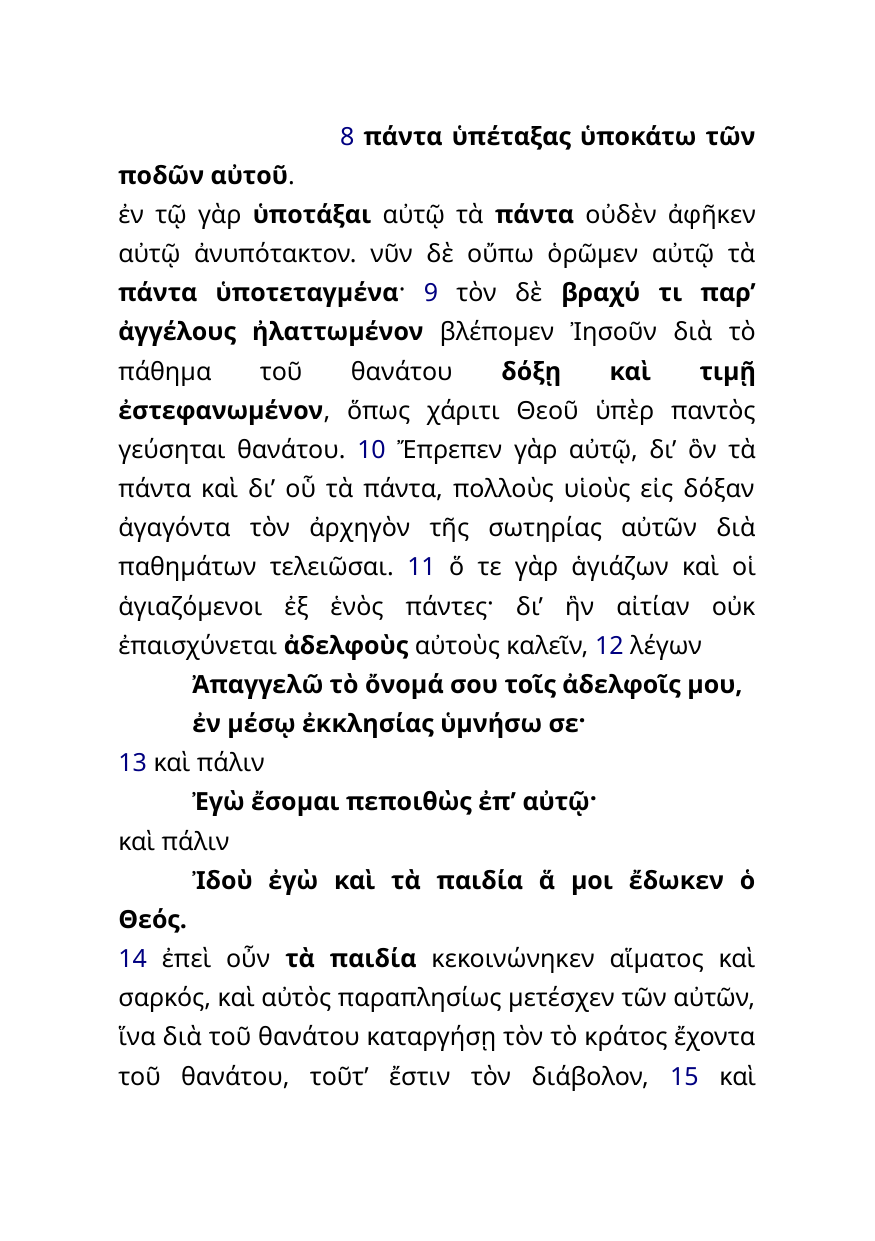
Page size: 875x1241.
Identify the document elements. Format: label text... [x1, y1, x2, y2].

text ἐν μέσῳ ἐκκλησίας ὑμνήσω σε· [118, 706, 756, 740]
text Ἰδοὺ ἐγὼ καὶ τὰ παιδία ἅ μοι ἔδωκεν ὁ Θεός. [118, 862, 756, 936]
text Ἀπαγγελῶ τὸ ὄνομά σου τοῖς ἀδελφοῖς μου, [118, 666, 756, 701]
text 13 καὶ πάλιν [118, 745, 756, 779]
text Ἐγὼ ἔσομαι πεποιθὼς ἐπ’ αὐτῷ· [118, 784, 756, 818]
text 8 πάντα ὑπέταξας ὑποκάτω τῶν ποδῶν αὐτοῦ. [118, 118, 756, 191]
text ἐν τῷ γὰρ ὑποτάξαι αὐτῷ τὰ πάντα οὐδὲν ἀφῆκεν αὐτῷ ἀνυπότακτον. νῦν δὲ οὔπω ὁρῶμεν αὐτῷ τὰ πάντα ὑποτεταγμένα· 9 τὸν δὲ βραχύ τι παρ’ ἀγγέλους ἠλαττωμένον βλέπομεν Ἰησοῦν διὰ τὸ πάθημα τοῦ θανάτου δόξῃ καὶ τιμῇ ἐστεφανωμένον, ὅπως χάριτι Θεοῦ ὑπὲρ παντὸς γεύσηται θανάτου. 10 Ἔπρεπεν γὰρ αὐτῷ, δι’ ὃν τὰ πάντα καὶ δι’ οὗ τὰ πάντα, πολλοὺς υἱοὺς εἰς δόξαν ἀγαγόντα τὸν ἀρχηγὸν τῆς σωτηρίας αὐτῶν διὰ παθημάτων τελειῶσαι. 11 ὅ τε γὰρ ἁγιάζων καὶ οἱ ἁγιαζόμενοι ἐξ ἑνὸς πάντες· δι’ ἣν αἰτίαν οὐκ ἐπαισχύνεται ἀδελφοὺς αὐτοὺς καλεῖν, 12 λέγων [118, 196, 756, 661]
text 14 ἐπεὶ οὖν τὰ παιδία κεκοινώνηκεν αἵματος καὶ σαρκός, καὶ αὐτὸς παραπλησίως μετέσχεν τῶν αὐτῶν, ἵνα διὰ τοῦ θανάτου καταργήσῃ τὸν τὸ κράτος ἔχοντα τοῦ θανάτου, τοῦτ’ ἔστιν τὸν διάβολον, 15 καὶ [118, 941, 756, 1092]
text καὶ πάλιν [118, 823, 756, 857]
